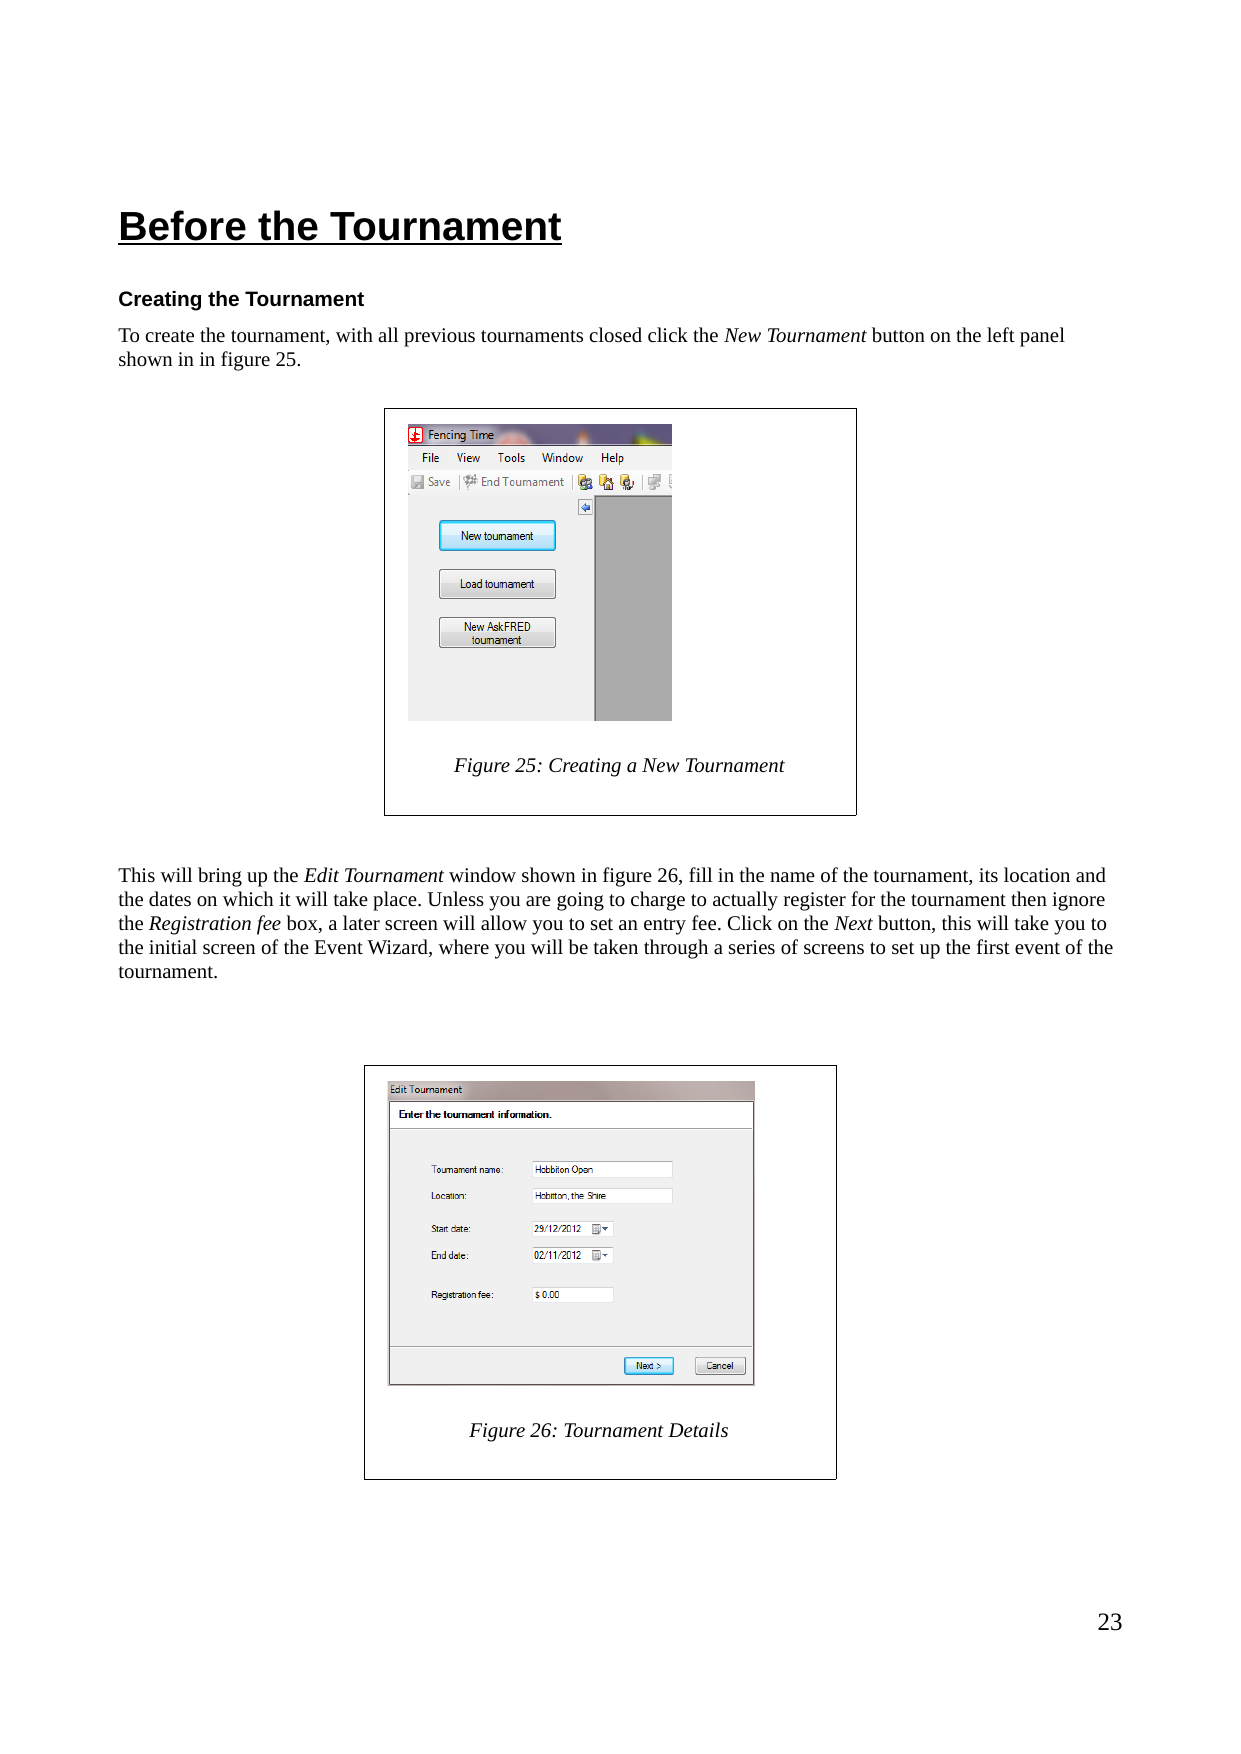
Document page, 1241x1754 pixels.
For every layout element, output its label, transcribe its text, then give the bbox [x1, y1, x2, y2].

text Figure 26: Tournament Details [373, 1418, 827, 1442]
subtitle Creating the Tournament [118, 286, 1122, 310]
text This will bring up the Edit Tournament window shown in figure 26, fill in the name of the tournament, its location and the dates on which it will take place. Unless you are going to charge to actually register for the tournament then ignore the Registration fee box, a later screen will allow you to set an entry fee. Click on the Next button, this will take you to the initial screen of the Event Wizard, where you will be taken through a series of screens to set up the first event of the tournament. [118, 863, 1122, 983]
text Figure 25: Creating a New Tournament [393, 753, 847, 777]
picture [387, 1081, 755, 1386]
text To create the tournament, with all previous tournaments closed click the New Tournament button on the left panel shown in in figure 25. [118, 323, 1122, 371]
picture [408, 424, 672, 721]
subtitle Before the Tournament [118, 202, 1122, 249]
